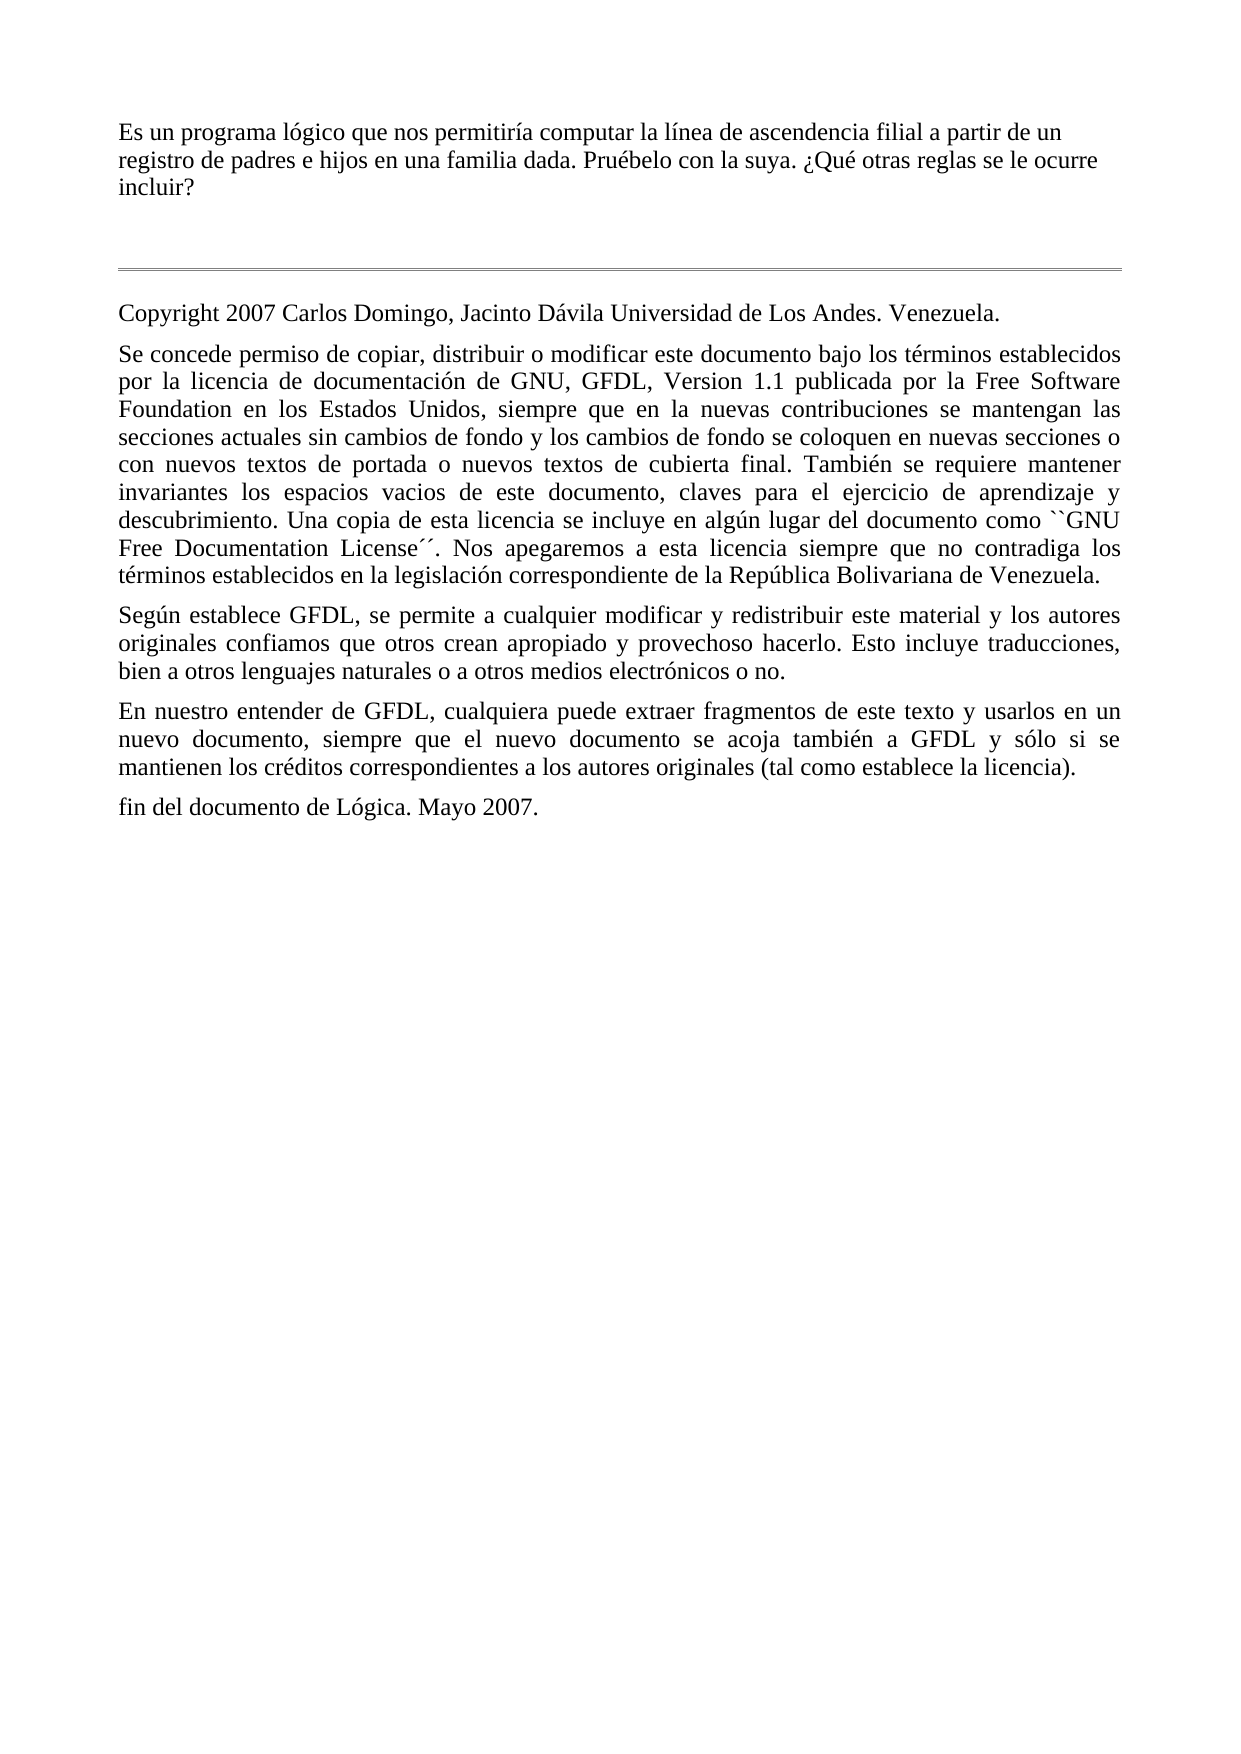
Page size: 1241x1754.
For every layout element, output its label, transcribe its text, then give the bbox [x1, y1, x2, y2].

text Según establece GFDL, se permite a cualquier modificar y redistribuir este material y los autores originales confiamos que otros crean apropiado y provechoso hacerlo. Esto incluye traducciones, bien a otros lenguajes naturales o a otros medios electrónicos o no. [118, 602, 1122, 685]
text Copyright 2007 Carlos Domingo, Jacinto Dávila Universidad de Los Andes. Venezuela. [118, 299, 1122, 327]
text Es un programa lógico que nos permitiría computar la línea de ascendencia filial a partir de un registro de padres e hijos en una familia dada. Pruébelo con la suya. ¿Qué otras reglas se le ocurre incluir? [118, 118, 1122, 201]
text Se concede permiso de copiar, distribuir o modificar este documento bajo los términos establecidos por la licencia de documentación de GNU, GFDL, Version 1.1 publicada por la Free Software Foundation en los Estados Unidos, siempre que en la nuevas contribuciones se mantengan las secciones actuales sin cambios de fondo y los cambios de fondo se coloquen en nuevas secciones o con nuevos textos de portada o nuevos textos de cubierta final. También se requiere mantener invariantes los espacios vacios de este documento, claves para el ejercicio de aprendizaje y descubrimiento. Una copia de esta licencia se incluye en algún lugar del documento como ``GNU Free Documentation License´´. Nos apegaremos a esta licencia siempre que no contradiga los términos establecidos en la legislación correspondiente de la República Bolivariana de Venezuela. [118, 340, 1122, 589]
text En nuestro entender de GFDL, cualquiera puede extraer fragmentos de este texto y usarlos en un nuevo documento, siempre que el nuevo documento se acoja también a GFDL y sólo si se mantienen los créditos correspondientes a los autores originales (tal como establece la licencia). [118, 697, 1122, 780]
text fin del documento de Lógica. Mayo 2007. [118, 793, 1122, 821]
